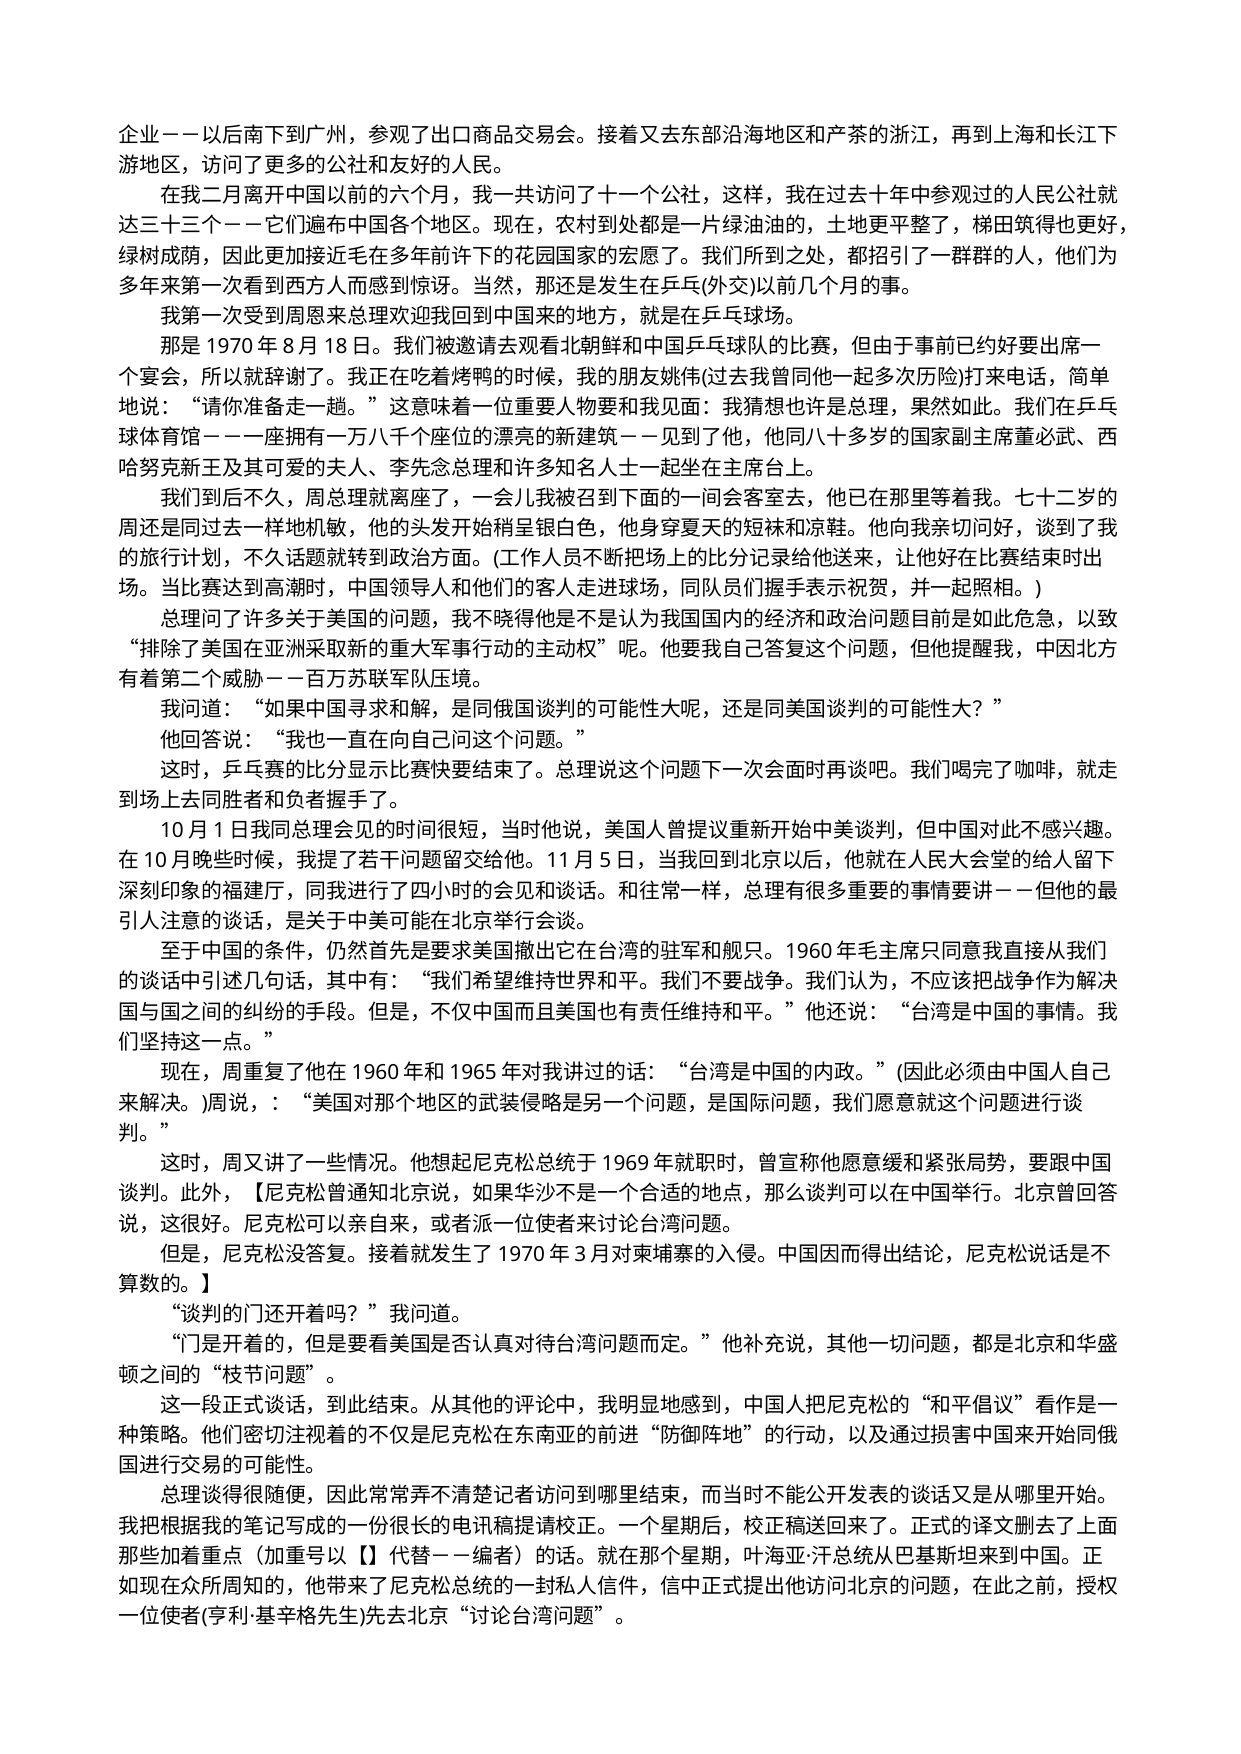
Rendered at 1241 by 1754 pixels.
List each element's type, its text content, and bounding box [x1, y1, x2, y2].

text 企业－－以后南下到广州，参观了出口商品交易会。接着又去东部沿海地区和产茶的浙江，再到上海和长江下游地区，访问了更多的公社和友好的人民。 [118, 118, 1122, 178]
text 这时，周又讲了一些情况。他想起尼克松总统于1969年就职时，曾宣称他愿意缓和紧张局势，要跟中国谈判。此外，【尼克松曾通知北京说，如果华沙不是一个合适的地点，那么谈判可以在中国举行。北京曾回答说，这很好。尼克松可以亲自来，或者派一位使者来讨论台湾问题。 [118, 1146, 1122, 1237]
text 我问道：“如果中国寻求和解，是同俄国谈判的可能性大呢，还是同美国谈判的可能性大？” [118, 693, 1122, 723]
text 总理谈得很随便，因此常常弄不清楚记者访问到哪里结束，而当时不能公开发表的谈话又是从哪里开始。我把根据我的笔记写成的一份很长的电讯稿提请校正。一个星期后，校正稿送回来了。正式的译文删去了上面那些加着重点（加重号以【】代替－－编者）的话。就在那个星期，叶海亚·汗总统从巴基斯坦来到中国。正如现在众所周知的，他带来了尼克松总统的一封私人信件，信中正式提出他访问北京的问题，在此之前，授权一位使者(亨利·基辛格先生)先去北京“讨论台湾问题”。 [118, 1479, 1122, 1630]
text 他回答说：“我也一直在向自己问这个问题。” [118, 723, 1122, 753]
text 现在，周重复了他在1960年和1965年对我讲过的话：“台湾是中国的内政。”(因此必须由中国人自己来解决。)周说，：“美国对那个地区的武装侵略是另一个问题，是国际问题，我们愿意就这个问题进行谈判。” [118, 1055, 1122, 1146]
text 在我二月离开中国以前的六个月，我一共访问了十一个公社，这样，我在过去十年中参观过的人民公社就达三十三个－－它们遍布中国各个地区。现在，农村到处都是一片绿油油的，土地更平整了，梯田筑得也更好，绿树成荫，因此更加接近毛在多年前许下的花园国家的宏愿了。我们所到之处，都招引了一群群的人，他们为多年来第一次看到西方人而感到惊讶。当然，那还是发生在乒乓(外交)以前几个月的事。 [118, 178, 1122, 299]
text 至于中国的条件，仍然首先是要求美国撤出它在台湾的驻军和舰只。1960年毛主席只同意我直接从我们的谈话中引述几句话，其中有：“我们希望维持世界和平。我们不要战争。我们认为，不应该把战争作为解决国与国之间的纠纷的手段。但是，不仅中国而且美国也有责任维持和平。”他还说：“台湾是中国的事情。我们坚持这一点。” [118, 934, 1122, 1055]
text 这时，乒乓赛的比分显示比赛快要结束了。总理说这个问题下一次会面时再谈吧。我们喝完了咖啡，就走到场上去同胜者和负者握手了。 [118, 753, 1122, 813]
text “门是开着的，但是要看美国是否认真对待台湾问题而定。”他补充说，其他一切问题，都是北京和华盛顿之间的“枝节问题”。 [118, 1328, 1122, 1388]
text 10月1日我同总理会见的时间很短，当时他说，美国人曾提议重新开始中美谈判，但中国对此不感兴趣。在10月晚些时候，我提了若干问题留交给他。11月5日，当我回到北京以后，他就在人民大会堂的给人留下深刻印象的福建厅，同我进行了四小时的会见和谈话。和往常一样，总理有很多重要的事情要讲－－但他的最引人注意的谈话，是关于中美可能在北京举行会谈。 [118, 813, 1122, 934]
text 我们到后不久，周总理就离座了，一会儿我被召到下面的一间会客室去，他已在那里等着我。七十二岁的周还是同过去一样地机敏，他的头发开始稍呈银白色，他身穿夏天的短袜和凉鞋。他向我亲切问好，谈到了我的旅行计划，不久话题就转到政治方面。(工作人员不断把场上的比分记录给他送来，让他好在比赛结束时出场。当比赛达到高潮时，中国领导人和他们的客人走进球场，同队员们握手表示祝贺，并一起照相。) [118, 481, 1122, 602]
text 那是1970年8月18日。我们被邀请去观看北朝鲜和中国乒乓球队的比赛，但由于事前已约好要出席一个宴会，所以就辞谢了。我正在吃着烤鸭的时候，我的朋友姚伟(过去我曾同他一起多次历险)打来电话，简单地说：“请你准备走一趟。”这意味着一位重要人物要和我见面：我猜想也许是总理，果然如此。我们在乒乓球体育馆－－一座拥有一万八千个座位的漂亮的新建筑－－见到了他，他同八十多岁的国家副主席董必武、西哈努克新王及其可爱的夫人、李先念总理和许多知名人士一起坐在主席台上。 [118, 330, 1122, 481]
text “谈判的门还开着吗？”我问道。 [118, 1297, 1122, 1328]
text 我第一次受到周恩来总理欢迎我回到中国来的地方，就是在乒乓球场。 [118, 299, 1122, 330]
text 总理问了许多关于美国的问题，我不晓得他是不是认为我国国内的经济和政治问题目前是如此危急，以致“排除了美国在亚洲采取新的重大军事行动的主动权”呢。他要我自己答复这个问题，但他提醒我，中因北方有着第二个威胁－－百万苏联军队压境。 [118, 602, 1122, 693]
text 但是，尼克松没答复。接着就发生了1970年3月对柬埔寨的入侵。中国因而得出结论，尼克松说话是不算数的。】 [118, 1237, 1122, 1297]
text 这一段正式谈话，到此结束。从其他的评论中，我明显地感到，中国人把尼克松的“和平倡议”看作是一种策略。他们密切注视着的不仅是尼克松在东南亚的前进“防御阵地”的行动，以及通过损害中国来开始同俄国进行交易的可能性。 [118, 1388, 1122, 1479]
